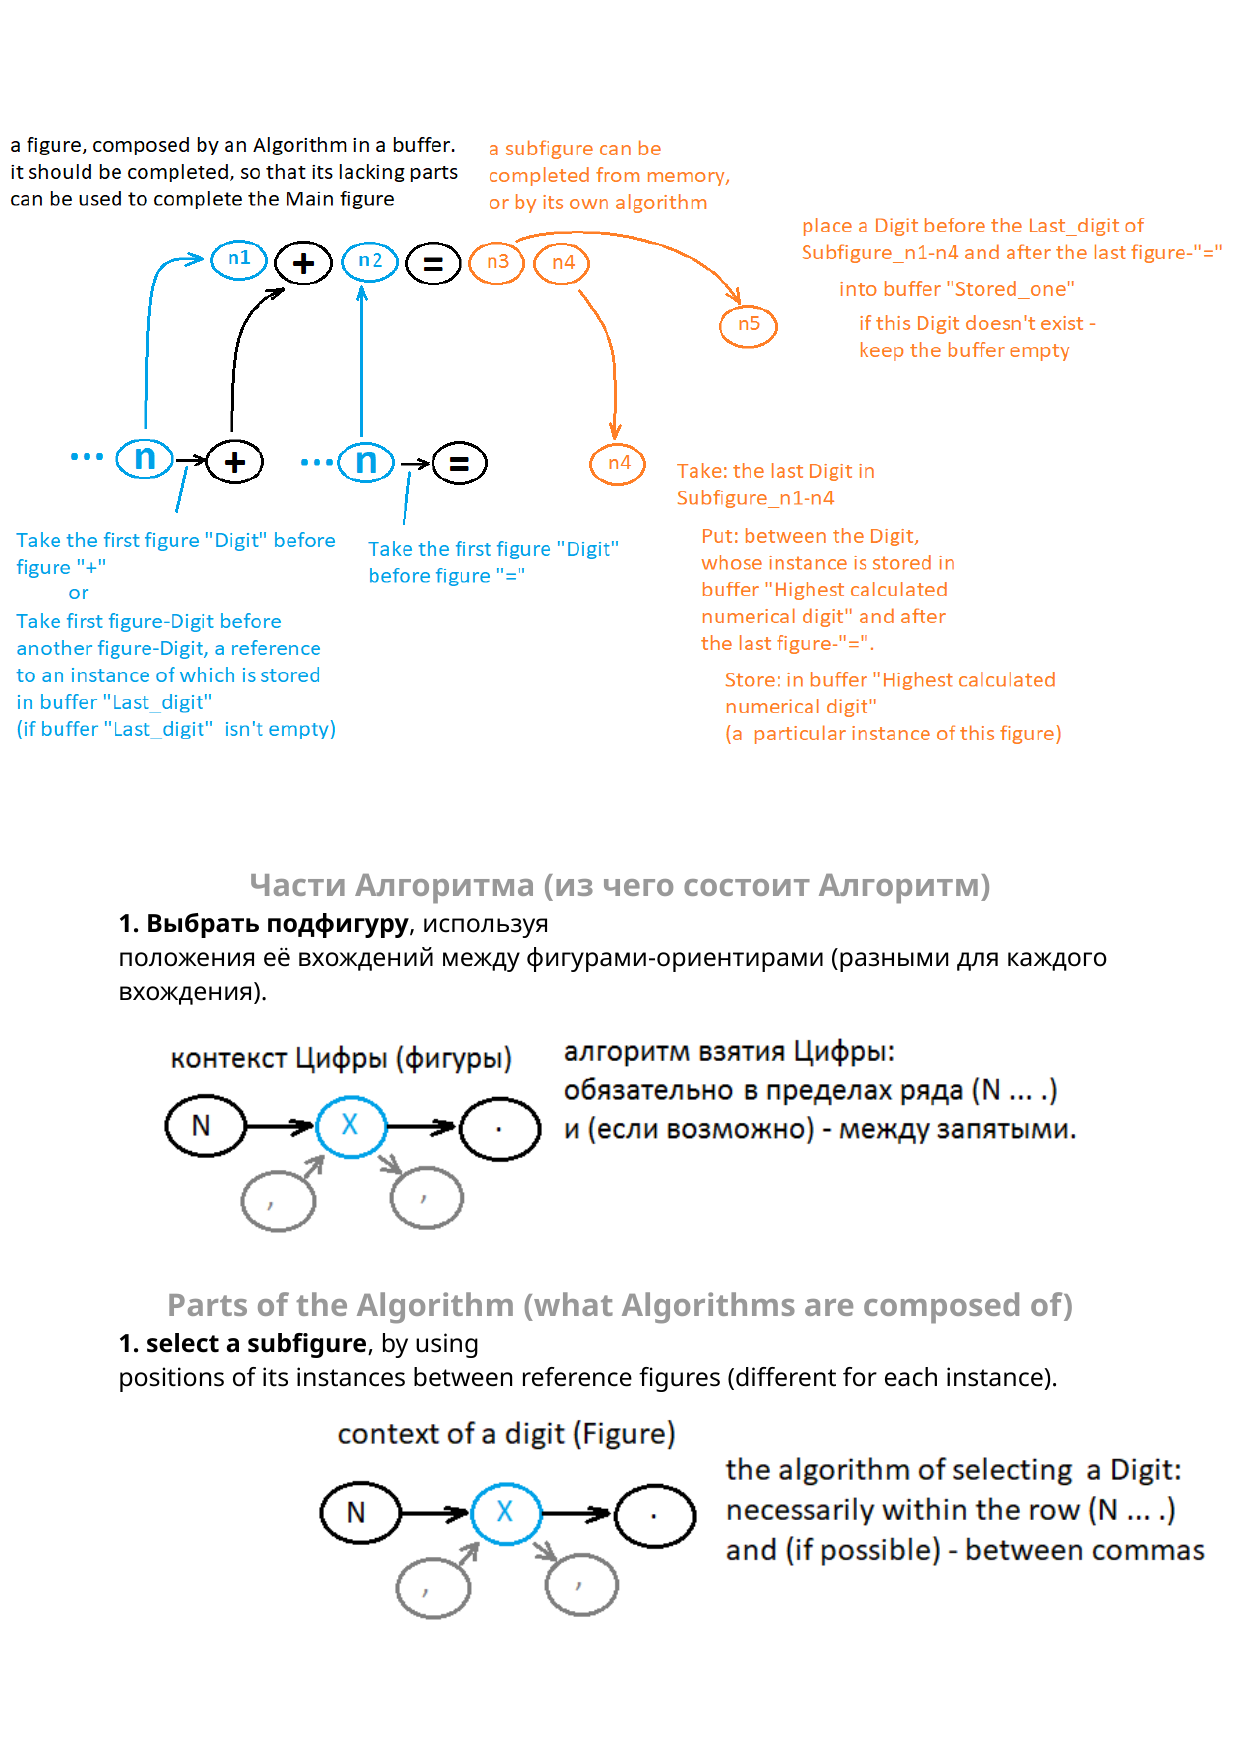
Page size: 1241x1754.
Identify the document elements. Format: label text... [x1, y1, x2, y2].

picture [310, 1394, 1241, 1628]
text Parts of the Algorithm (what Algorithms are composed of) [118, 1283, 1122, 1326]
text Части Алгоритма (из чего состоит Алгоритм) [118, 863, 1122, 905]
picture [155, 1007, 1085, 1241]
text 1. Выбрать подфигуру, используя [118, 905, 1122, 939]
text positions of its instances between reference figures (different for each instance). [118, 1360, 1122, 1394]
text 1. select a subfigure, by using [118, 1326, 1122, 1360]
text положения её вхождений между фигурами-ориентирами (разными для каждого вхождения). [118, 939, 1122, 1008]
picture [0, 127, 1241, 752]
